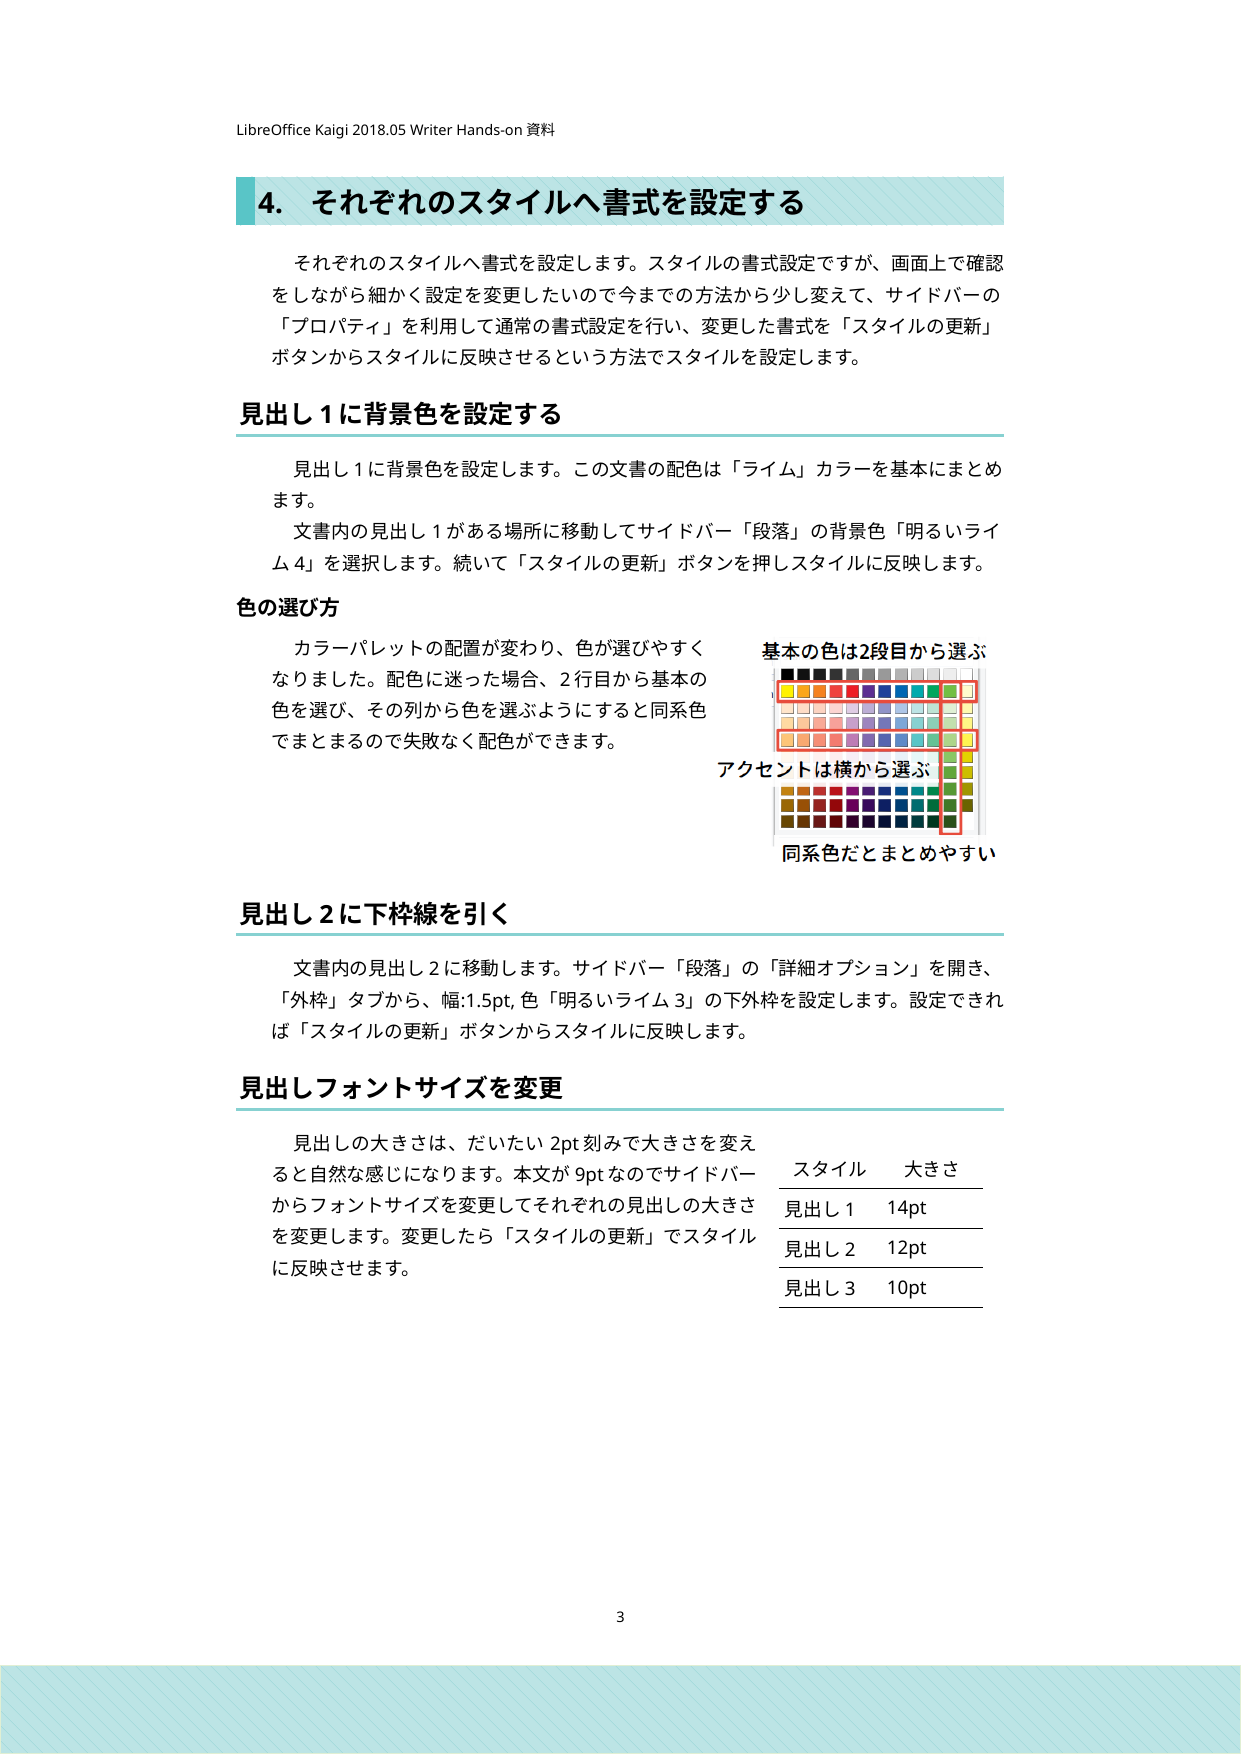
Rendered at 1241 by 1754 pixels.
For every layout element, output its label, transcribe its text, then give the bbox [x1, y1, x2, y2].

table_header スタイル [779, 1149, 881, 1188]
subtitle 見出し1に背景色を設定する [236, 392, 1004, 434]
text 見出しの大きさは、だいたい2pt刻みで大きさを変えると自然な感じになります。本文が9ptなのでサイドバーからフォントサイズを変更してそれぞれの見出しの大きさを変更します。変更したら「スタイルの更新」でスタイルに反映させます。 [272, 1128, 1004, 1321]
subtitle 見出し2に下枠線を引く [236, 891, 1004, 933]
subtitle それぞれのスタイルへ書式を設定する [255, 177, 1004, 225]
table_cell 10pt [881, 1268, 983, 1307]
text 文書内の見出し1がある場所に移動してサイドバー「段落」の背景色「明るいライム4」を選択します。続いて「スタイルの更新」ボタンを押しスタイルに反映します。 [272, 517, 1004, 576]
table_cell 見出し3 [779, 1268, 881, 1307]
table_cell 14pt [881, 1189, 983, 1227]
subtitle 色の選び方 [236, 591, 1004, 622]
table_cell 見出し1 [779, 1189, 881, 1227]
table_cell 見出し2 [779, 1229, 881, 1267]
table_cell 12pt [881, 1229, 983, 1267]
text カラーパレットの配置が変わり、色が選びやすくなりました。配色に迷った場合、2行目から基本の色を選び、その列から色を選ぶようにすると同系色でまとまるので失敗なく配色ができます。 [272, 633, 708, 869]
subtitle 見出しフォントサイズを変更 [236, 1066, 1004, 1108]
text 文書内の見出し2に移動します。サイドバー「段落」の「詳細オプション」を開き、「外枠」タブから、幅:1.5pt, 色「明るいライム3」の下外枠を設定します。設定できれば「スタイルの更新」ボタンからスタイルに反映します。 [272, 954, 1004, 1044]
text 見出し1に背景色を設定します。この文書の配色は「ライム」カラーを基本にまとめます。 [272, 454, 1004, 513]
picture [708, 633, 1004, 870]
table_header 大きさ [881, 1149, 983, 1188]
text それぞれのスタイルへ書式を設定します。スタイルの書式設定ですが、画面上で確認をしながら細かく設定を変更したいので今までの方法から少し変えて、サイドバーの「プロパティ」を利用して通常の書式設定を行い、変更した書式を「スタイルの更新」ボタンからスタイルに反映させるという方法でスタイルを設定します。 [272, 249, 1004, 370]
